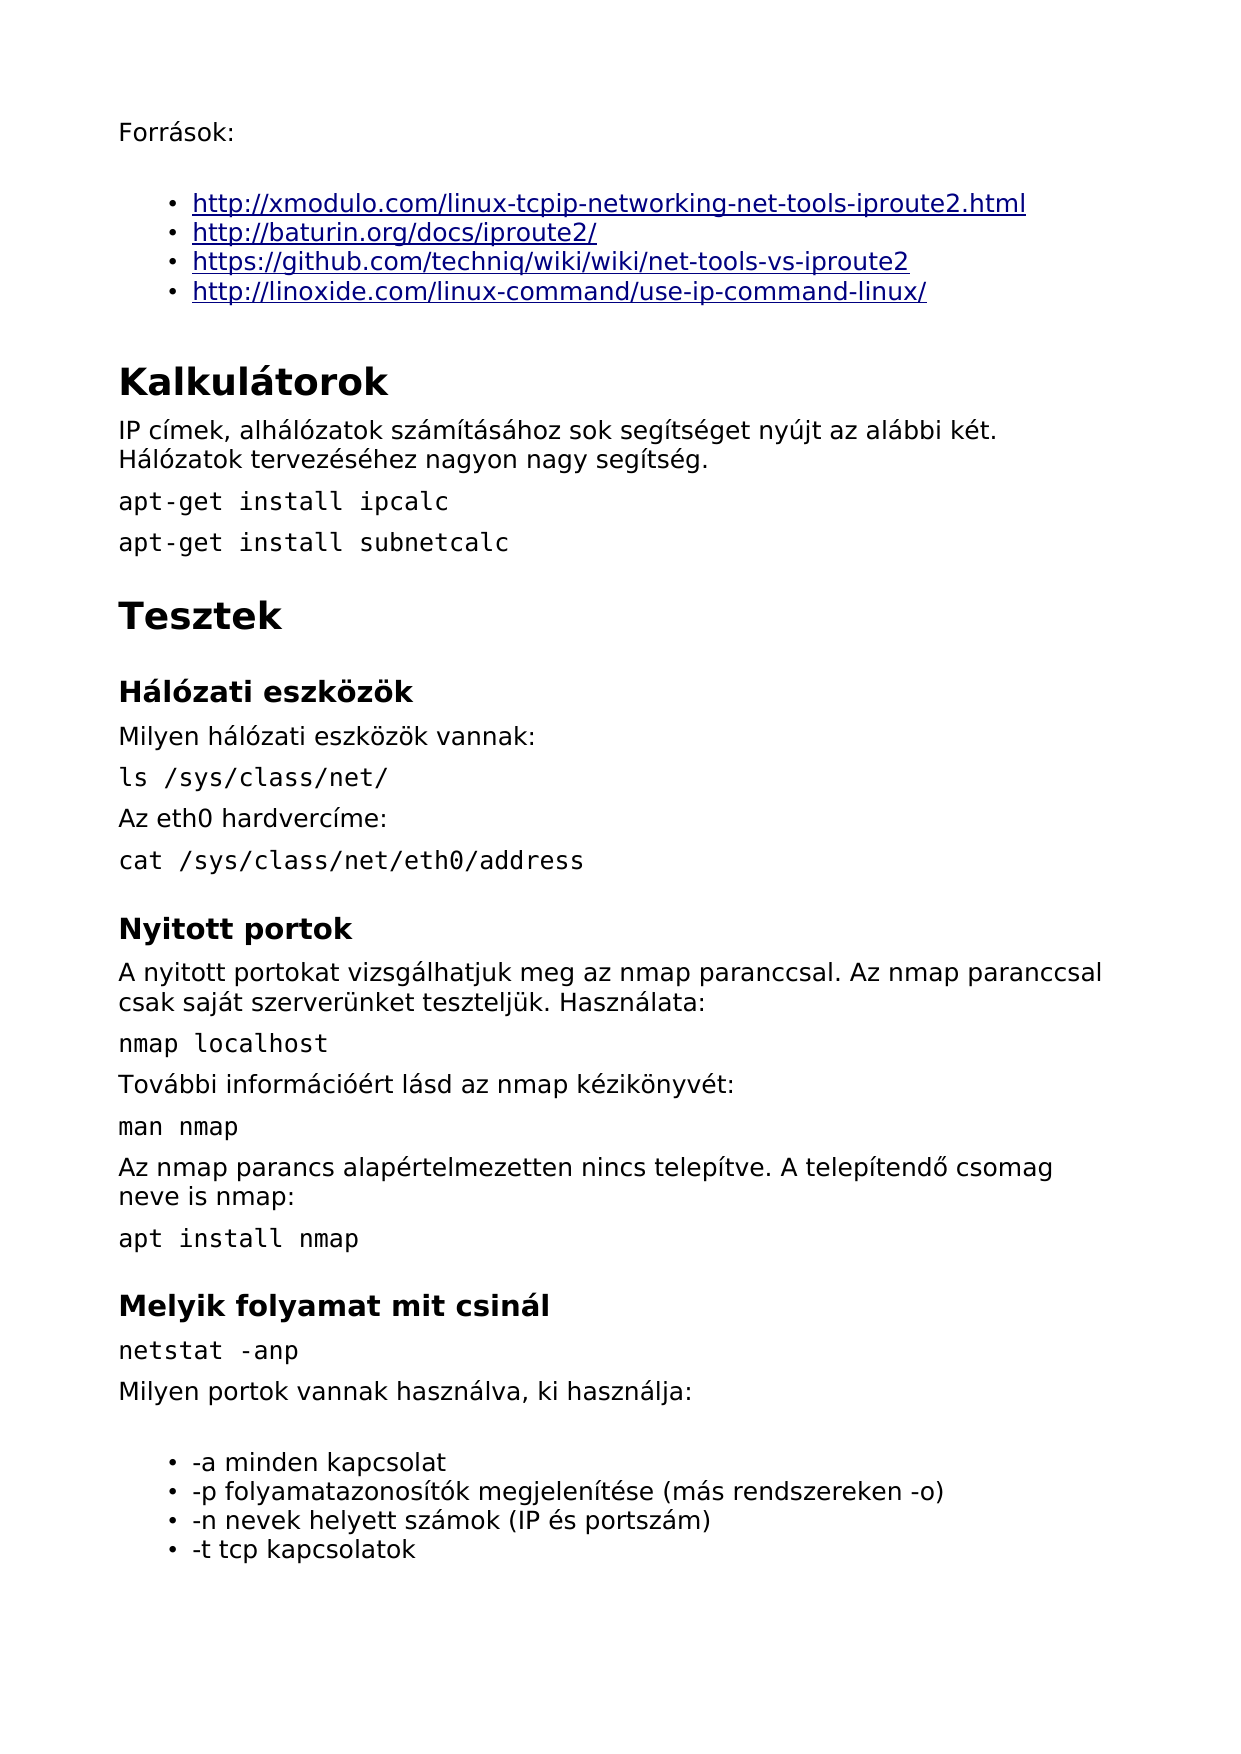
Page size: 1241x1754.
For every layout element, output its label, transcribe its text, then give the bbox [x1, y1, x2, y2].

subtitle Tesztek [118, 594, 1122, 638]
text nmap localhost [118, 1029, 1122, 1058]
text cat /sys/class/net/eth0/address [118, 846, 1122, 875]
text További információért lásd az nmap kézikönyvét: [118, 1070, 1122, 1099]
text netstat -anp [118, 1336, 1122, 1365]
list -n nevek helyett számok (IP és portszám) [177, 1507, 1122, 1536]
text apt-get install ipcalc [118, 487, 1122, 517]
list http://xmodulo.com/linux-tcpip-networking-net-tools-iproute2.html [177, 189, 1122, 218]
text ls /sys/class/net/ [118, 763, 1122, 793]
subtitle Kalkulátorok [118, 360, 1122, 404]
text A nyitott portokat vizsgálhatjuk meg az nmap paranccsal. Az nmap paranccsal csak saját szerverünket teszteljük. Használata: [118, 958, 1122, 1017]
subtitle Melyik folyamat mit csinál [118, 1290, 1122, 1324]
text Források: [118, 118, 1122, 147]
list -a minden kapcsolat [177, 1448, 1122, 1477]
text Az eth0 hardvercíme: [118, 804, 1122, 834]
text apt install nmap [118, 1224, 1122, 1253]
text Az nmap parancs alapértelmezetten nincs telepítve. A telepítendő csomag neve is nmap: [118, 1153, 1122, 1211]
text Milyen hálózati eszközök vannak: [118, 722, 1122, 751]
subtitle Nyitott portok [118, 912, 1122, 946]
list https://github.com/techniq/wiki/wiki/net-tools-vs-iproute2 [177, 248, 1122, 277]
text apt-get install subnetcalc [118, 528, 1122, 557]
list http://baturin.org/docs/iproute2/ [177, 218, 1122, 248]
list -t tcp kapcsolatok [177, 1536, 1122, 1565]
text Milyen portok vannak használva, ki használja: [118, 1377, 1122, 1406]
text man nmap [118, 1112, 1122, 1141]
list http://linoxide.com/linux-command/use-ip-command-linux/ [177, 277, 1122, 306]
subtitle Hálózati eszközök [118, 675, 1122, 709]
list -p folyamatazonosítók megjelenítése (más rendszereken -o) [177, 1477, 1122, 1507]
text IP címek, alhálózatok számításához sok segítséget nyújt az alábbi két. Hálózatok tervezéséhez nagyon nagy segítség. [118, 417, 1122, 475]
